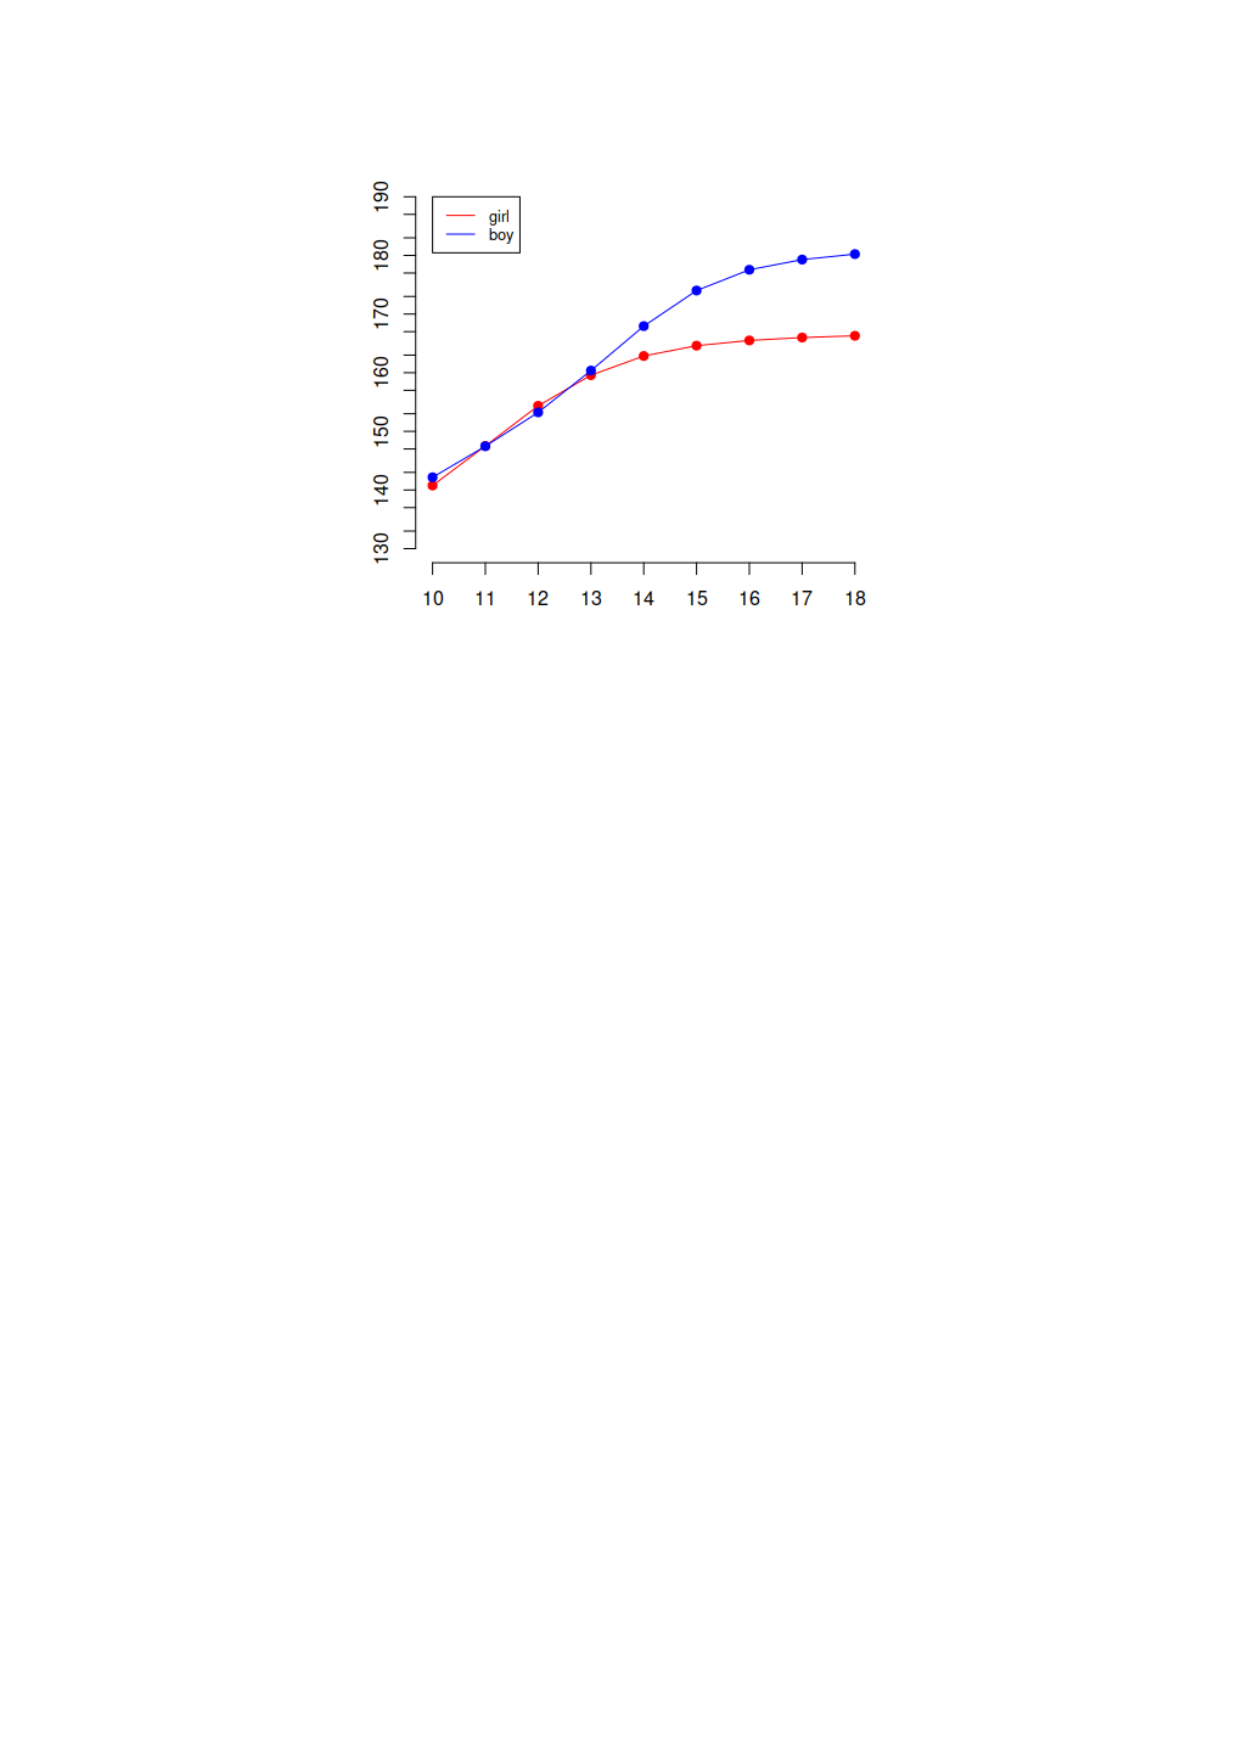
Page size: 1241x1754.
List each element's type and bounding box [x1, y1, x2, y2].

picture [320, 87, 920, 682]
